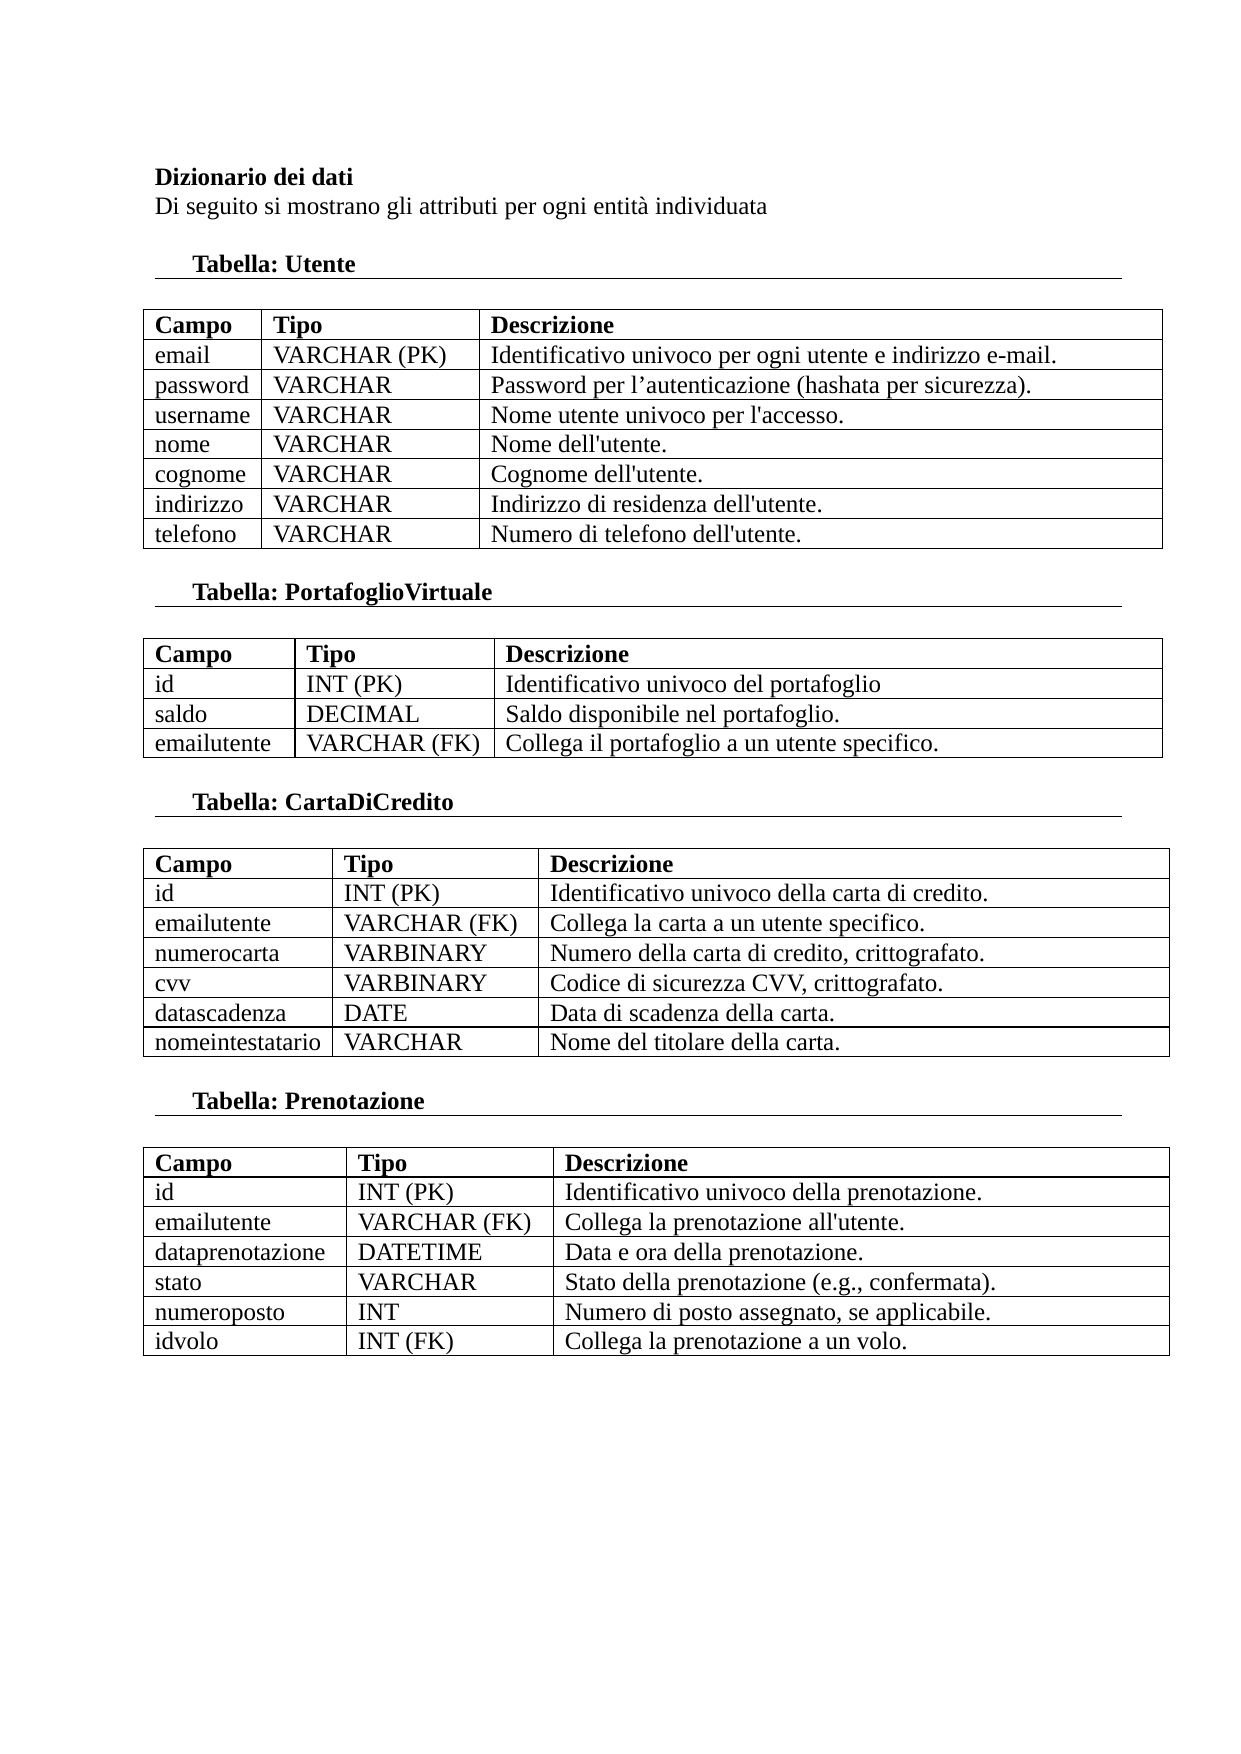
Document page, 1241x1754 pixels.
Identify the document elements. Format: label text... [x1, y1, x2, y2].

table_cell nome [144, 430, 261, 458]
table_cell stato [144, 1267, 346, 1296]
table_cell password [144, 370, 261, 399]
table_cell cognome [144, 459, 261, 488]
table_cell Identificativo univoco della carta di credito. [539, 879, 1169, 907]
text Tabella: Prenotazione [154, 1086, 1122, 1115]
table_cell telefono [144, 519, 261, 548]
table_cell Identificativo univoco della prenotazione. [554, 1178, 1169, 1206]
table_header Tipo [262, 310, 479, 339]
table_cell VARCHAR (PK) [262, 340, 479, 369]
table_header Tipo [347, 1148, 553, 1176]
table_cell id [144, 1178, 346, 1206]
table_header Tipo [333, 849, 538, 877]
table_header Tipo [296, 639, 494, 668]
table_cell datascadenza [144, 998, 332, 1026]
table_cell Collega la prenotazione a un volo. [554, 1326, 1169, 1355]
table_cell cvv [144, 968, 332, 997]
table_cell Numero di telefono dell'utente. [480, 519, 1162, 548]
text Dizionario dei dati [154, 162, 1122, 191]
table_cell INT (FK) [347, 1326, 553, 1355]
table_cell Data e ora della prenotazione. [554, 1237, 1169, 1266]
table_cell Indirizzo di residenza dell'utente. [480, 489, 1162, 518]
table_cell VARCHAR [262, 430, 479, 458]
table_cell VARCHAR (FK) [347, 1207, 553, 1236]
table_cell numerocarta [144, 938, 332, 967]
table_cell emailutente [144, 729, 294, 757]
table_header Descrizione [539, 849, 1169, 877]
table_header Descrizione [480, 310, 1162, 339]
table_cell VARCHAR [262, 489, 479, 518]
table_cell Identificativo univoco per ogni utente e indirizzo e-mail. [480, 340, 1162, 369]
table_cell Identificativo univoco del portafoglio [495, 669, 1162, 698]
table_cell INT (PK) [347, 1178, 553, 1206]
table_cell Saldo disponibile nel portafoglio. [495, 699, 1162, 727]
table_cell numeroposto [144, 1297, 346, 1325]
table_cell DATE [333, 998, 538, 1026]
table_cell Nome dell'utente. [480, 430, 1162, 458]
table_header Campo [144, 849, 332, 877]
table_cell id [144, 669, 294, 698]
table_cell INT (PK) [333, 879, 538, 907]
table_cell VARBINARY [333, 938, 538, 967]
table_cell emailutente [144, 1207, 346, 1236]
table_cell INT (PK) [296, 669, 494, 698]
table_cell Collega la carta a un utente specifico. [539, 908, 1169, 937]
table_header Campo [144, 639, 294, 668]
table_cell saldo [144, 699, 294, 727]
table_cell indirizzo [144, 489, 261, 518]
text Tabella: CartaDiCredito [154, 787, 1122, 816]
table_cell emailutente [144, 908, 332, 937]
table_cell VARCHAR [262, 459, 479, 488]
table_cell Nome del titolare della carta. [539, 1028, 1169, 1056]
table_cell username [144, 400, 261, 428]
table_cell idvolo [144, 1326, 346, 1355]
text Tabella: PortafoglioVirtuale [154, 577, 1122, 606]
table_cell VARCHAR [262, 519, 479, 548]
table_cell Numero di posto assegnato, se applicabile. [554, 1297, 1169, 1325]
table_cell Stato della prenotazione (e.g., confermata). [554, 1267, 1169, 1296]
table_cell VARCHAR [333, 1028, 538, 1056]
table_cell VARBINARY [333, 968, 538, 997]
table_cell VARCHAR [262, 400, 479, 428]
text Tabella: Utente [154, 249, 1122, 277]
table_cell VARCHAR [262, 370, 479, 399]
table_cell Password per l’autenticazione (hashata per sicurezza). [480, 370, 1162, 399]
table_cell email [144, 340, 261, 369]
table_cell VARCHAR (FK) [296, 729, 494, 757]
table_cell VARCHAR (FK) [333, 908, 538, 937]
table_cell DECIMAL [296, 699, 494, 727]
table_cell Data di scadenza della carta. [539, 998, 1169, 1026]
table_cell Nome utente univoco per l'accesso. [480, 400, 1162, 428]
table_cell nomeintestatario [144, 1028, 332, 1056]
table_cell id [144, 879, 332, 907]
table_cell VARCHAR [347, 1267, 553, 1296]
table_cell Collega il portafoglio a un utente specifico. [495, 729, 1162, 757]
table_cell Codice di sicurezza CVV, crittografato. [539, 968, 1169, 997]
table_cell Cognome dell'utente. [480, 459, 1162, 488]
table_cell INT [347, 1297, 553, 1325]
table_header Campo [144, 1148, 346, 1176]
table_header Descrizione [495, 639, 1162, 668]
text Di seguito si mostrano gli attributi per ogni entità individuata [154, 191, 1122, 220]
table_cell Numero della carta di credito, crittografato. [539, 938, 1169, 967]
table_cell Collega la prenotazione all'utente. [554, 1207, 1169, 1236]
table_header Descrizione [554, 1148, 1169, 1176]
table_cell dataprenotazione [144, 1237, 346, 1266]
table_cell DATETIME [347, 1237, 553, 1266]
table_header Campo [144, 310, 261, 339]
